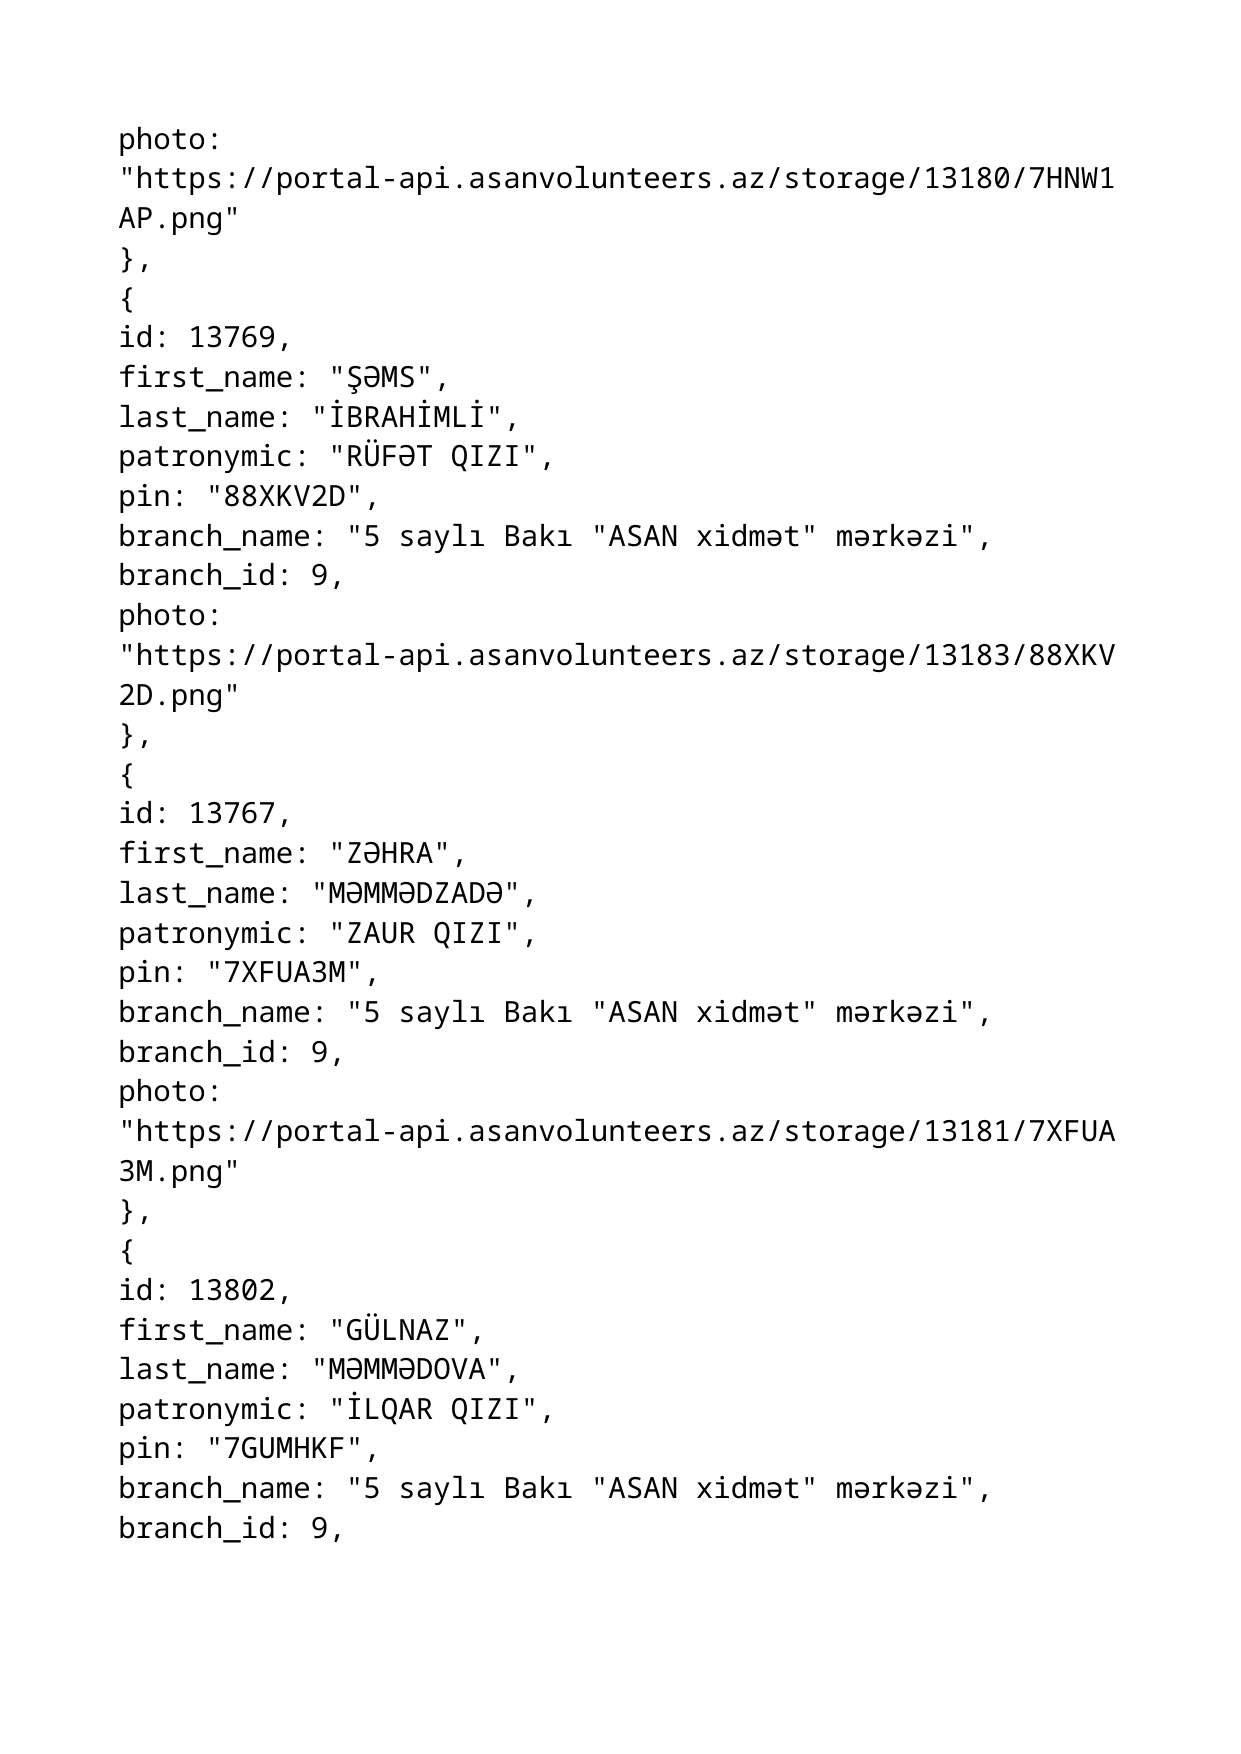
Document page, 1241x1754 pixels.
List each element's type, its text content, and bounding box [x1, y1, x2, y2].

text id: 13802, [118, 1269, 1122, 1309]
text first_name: "GÜLNAZ", [118, 1309, 1122, 1348]
text photo: "https://portal-api.asanvolunteers.az/storage/13181/7XFUA3M.png" [118, 1071, 1122, 1190]
text { [118, 277, 1122, 317]
text photo: "https://portal-api.asanvolunteers.az/storage/13183/88XKV2D.png" [118, 594, 1122, 713]
text }, [118, 1190, 1122, 1229]
text branch_name: "5 saylı Bakı "ASAN xidmət" mərkəzi", [118, 991, 1122, 1031]
text branch_id: 9, [118, 555, 1122, 594]
text pin: "7XFUA3M", [118, 952, 1122, 991]
text pin: "88XKV2D", [118, 475, 1122, 515]
text patronymic: "İLQAR QIZI", [118, 1388, 1122, 1428]
text first_name: "ZƏHRA", [118, 832, 1122, 872]
text }, [118, 237, 1122, 277]
text last_name: "İBRAHİMLİ", [118, 396, 1122, 436]
text last_name: "MƏMMƏDZADƏ", [118, 872, 1122, 912]
text patronymic: "ZAUR QIZI", [118, 912, 1122, 952]
text { [118, 1229, 1122, 1269]
text branch_id: 9, [118, 1507, 1122, 1547]
text { [118, 753, 1122, 793]
text first_name: "ŞƏMS", [118, 356, 1122, 396]
text id: 13767, [118, 793, 1122, 832]
text }, [118, 713, 1122, 753]
text branch_name: "5 saylı Bakı "ASAN xidmət" mərkəzi", [118, 1467, 1122, 1507]
text branch_name: "5 saylı Bakı "ASAN xidmət" mərkəzi", [118, 515, 1122, 555]
text pin: "7GUMHKF", [118, 1428, 1122, 1467]
text patronymic: "RÜFƏT QIZI", [118, 436, 1122, 475]
text photo: "https://portal-api.asanvolunteers.az/storage/13180/7HNW1AP.png" [118, 118, 1122, 237]
text last_name: "MƏMMƏDOVA", [118, 1348, 1122, 1388]
text branch_id: 9, [118, 1031, 1122, 1071]
text id: 13769, [118, 317, 1122, 356]
